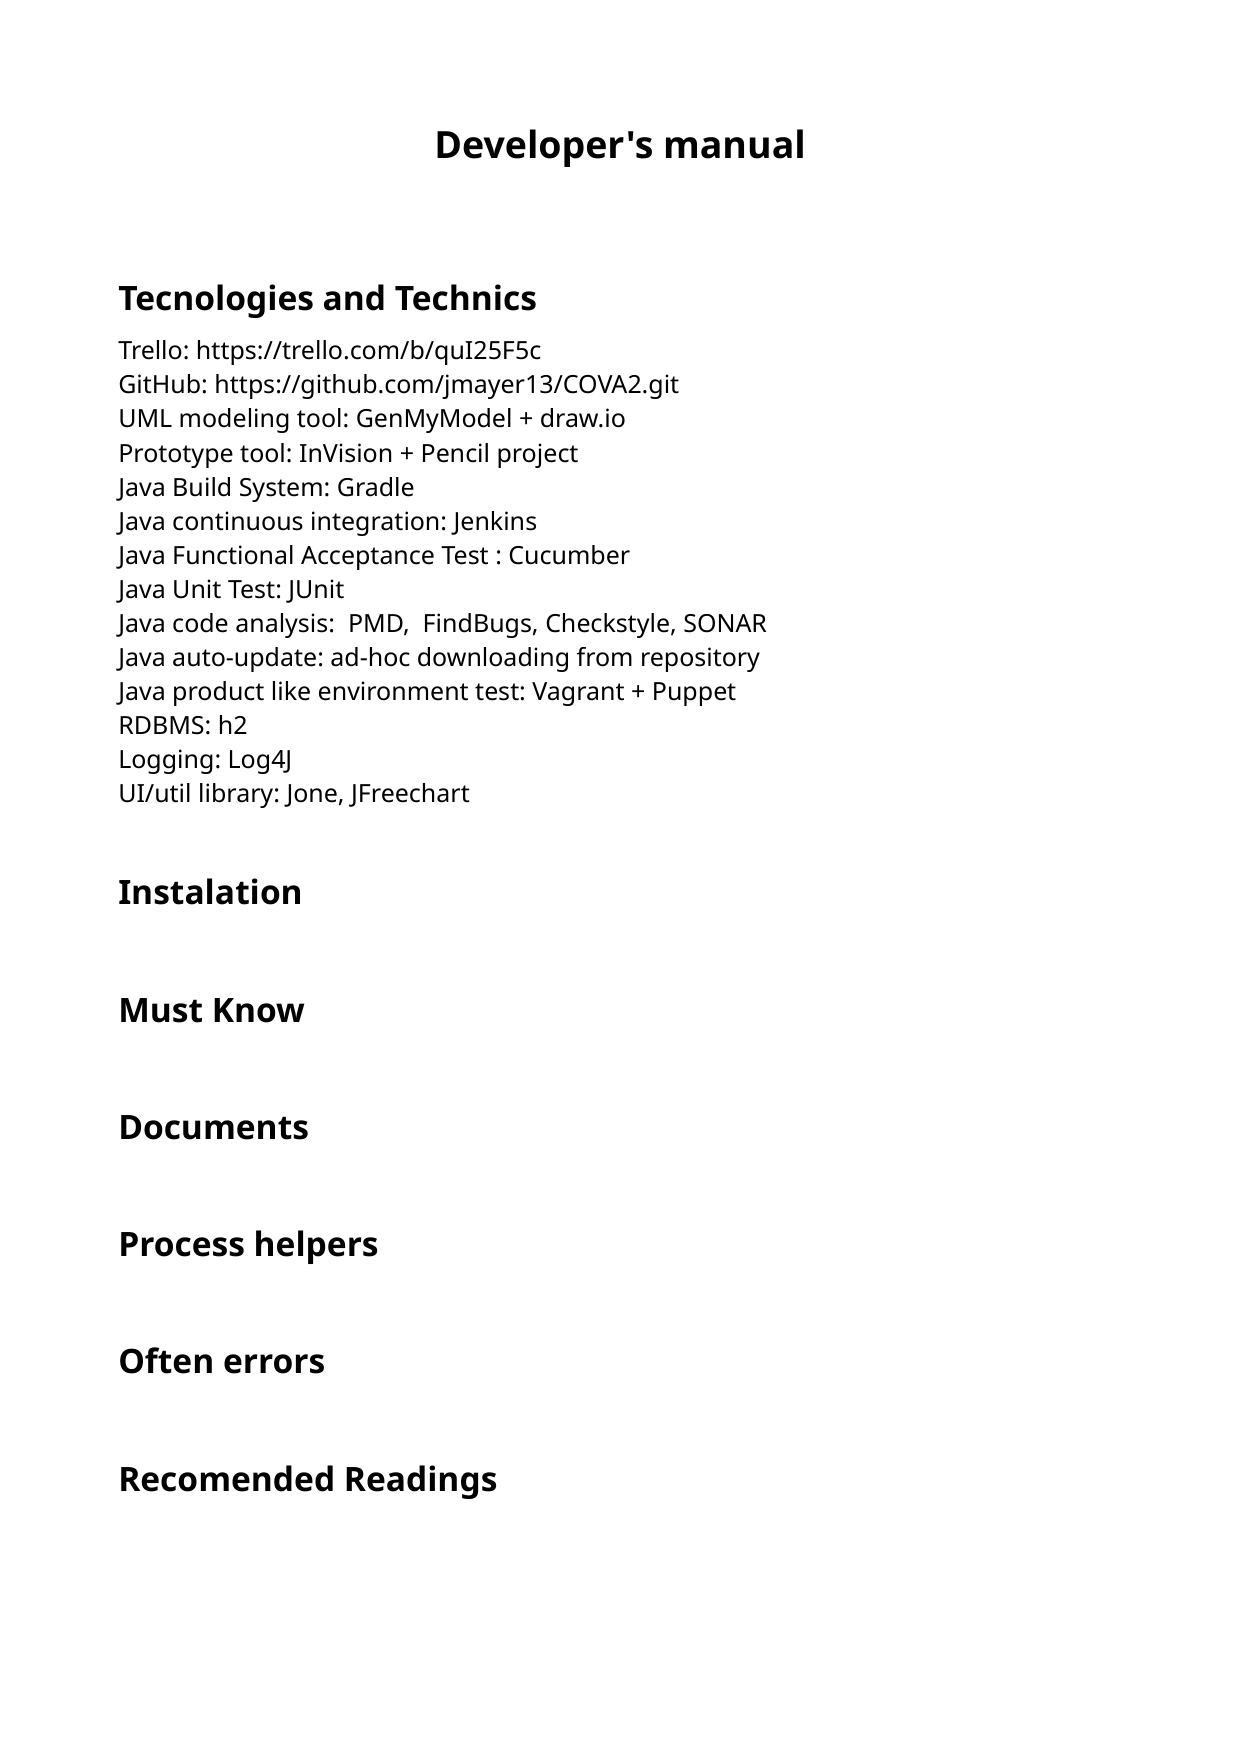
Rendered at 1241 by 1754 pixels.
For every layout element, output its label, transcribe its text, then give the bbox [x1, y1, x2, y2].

text Java auto-update: ad-hoc downloading from repository [118, 639, 1122, 674]
text UML modeling tool: GenMyModel + draw.io [118, 401, 1122, 435]
subtitle Must Know [118, 986, 1122, 1032]
text Java continuous integration: Jenkins [118, 503, 1122, 537]
text Trello: https://trello.com/b/quI25F5c [118, 333, 1122, 367]
subtitle Documents [118, 1103, 1122, 1149]
text Java Unit Test: JUnit [118, 571, 1122, 606]
text Java product like environment test: Vagrant + Puppet [118, 674, 1122, 708]
text Prototype tool: InVision + Pencil project [118, 435, 1122, 469]
text RDBMS: h2 [118, 708, 1122, 742]
subtitle Recomended Readings [118, 1455, 1122, 1501]
text GitHub: https://github.com/jmayer13/COVA2.git [118, 367, 1122, 401]
subtitle Often errors [118, 1338, 1122, 1384]
text Java code analysis: PMD, FindBugs, Checkstyle, SONAR [118, 606, 1122, 639]
text Logging: Log4J [118, 742, 1122, 776]
subtitle Process helpers [118, 1221, 1122, 1267]
text Java Functional Acceptance Test : Cucumber [118, 537, 1122, 571]
subtitle Instalation [118, 869, 1122, 915]
text UI/util library: Jone, JFreechart [118, 776, 1122, 810]
subtitle Tecnologies and Technics [118, 275, 1122, 321]
text Java Build System: Gradle [118, 469, 1122, 503]
title Developer's manual [118, 118, 1122, 169]
